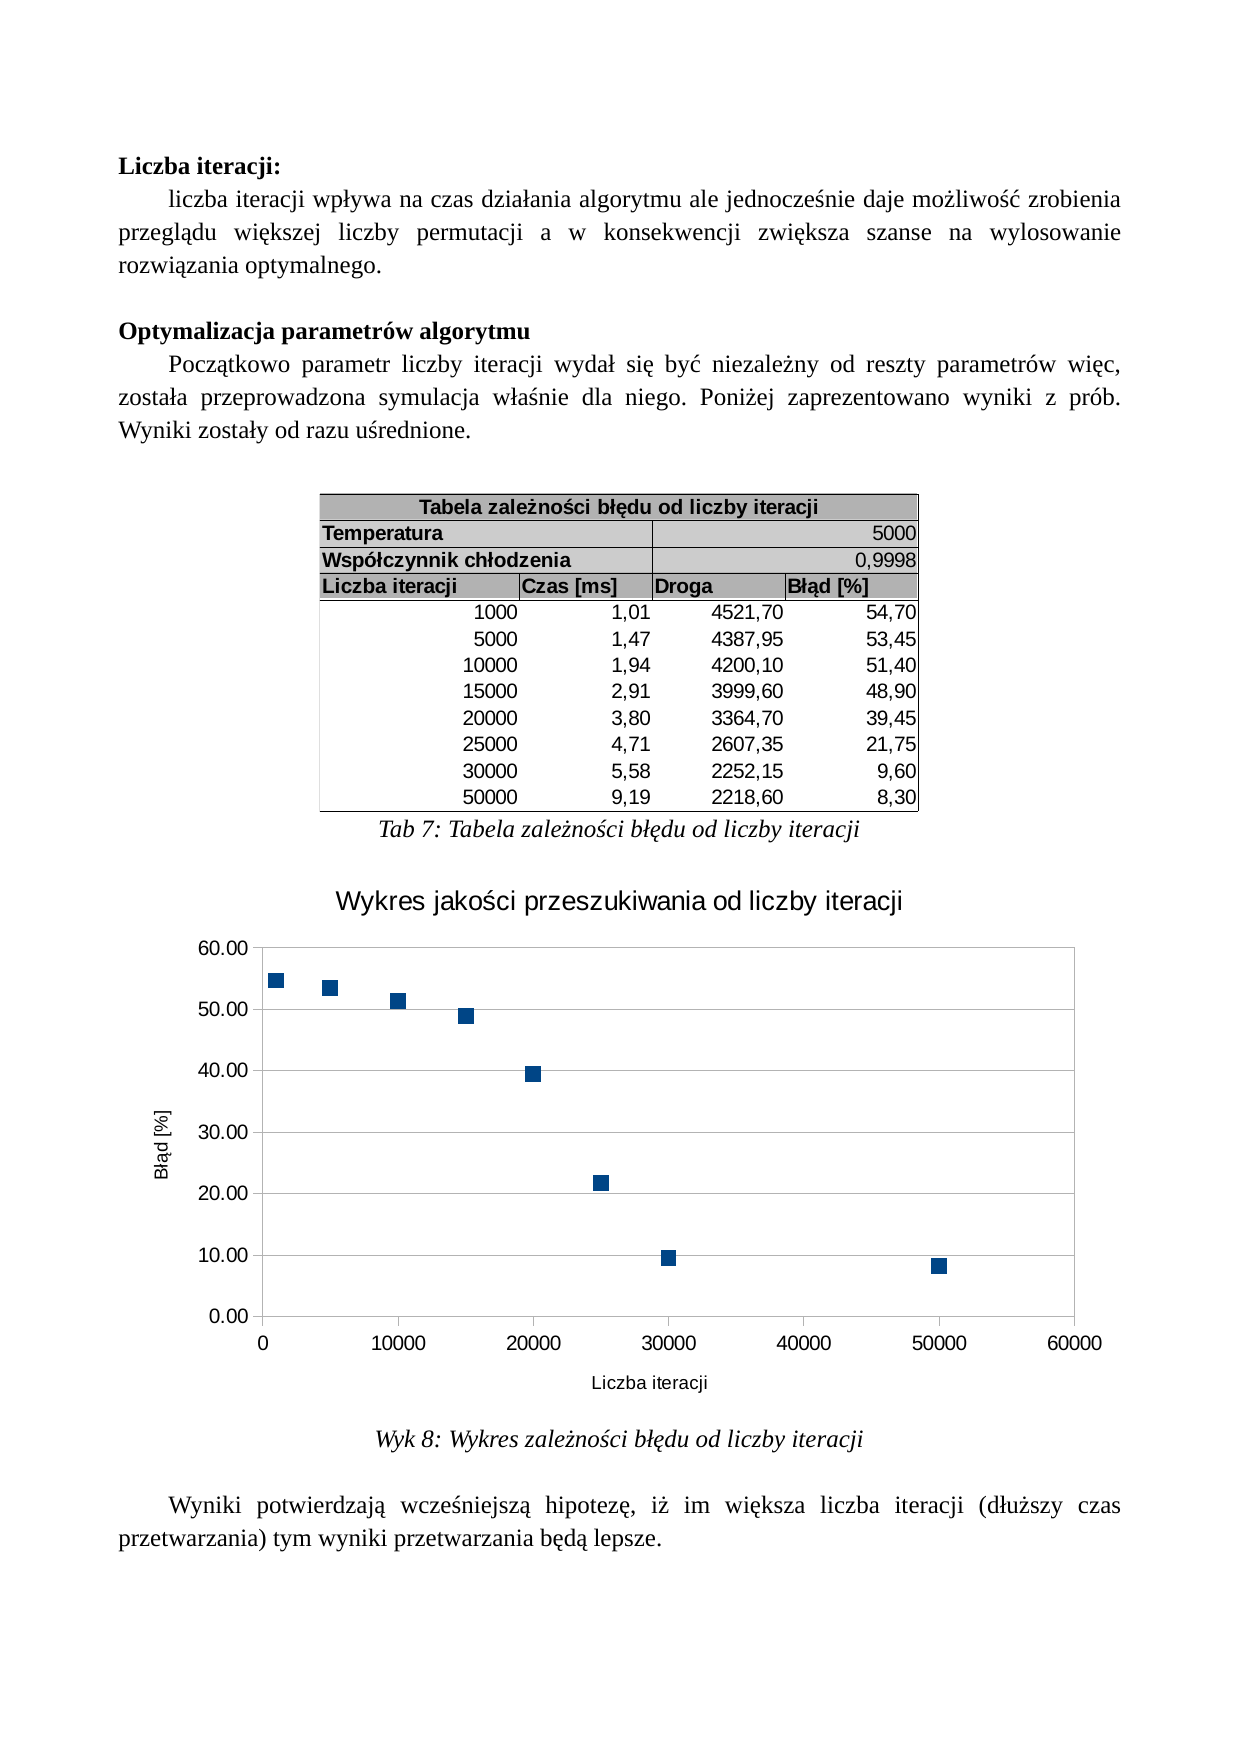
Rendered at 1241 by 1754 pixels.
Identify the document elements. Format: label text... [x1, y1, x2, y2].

text Tab 7: Tabela zależności błędu od liczby iteracji [320, 494, 920, 843]
text Wyniki potwierdzają wcześniejszą hipotezę, iż im większa liczba iteracji (dłuższy czas przetwarzania) tym wyniki przetwarzania będą lepsze. [118, 1490, 1122, 1552]
text Początkowo parametr liczby iteracji wydał się być niezależny od reszty parametrów więc, została przeprowadzona symulacja właśnie dla niego. Poniżej zaprezentowano wyniki z prób. Wyniki zostały od razu uśrednione. [118, 349, 1122, 444]
text Optymalizacja parametrów algorytmu [118, 316, 1122, 345]
text Liczba iteracji: [118, 151, 1122, 180]
text Wyk 8: Wykres zależności błędu od liczby iteracji [118, 1425, 1122, 1453]
text liczba iteracji wpływa na czas działania algorytmu ale jednocześnie daje możliwość zrobienia przeglądu większej liczby permutacji a w konsekwencji zwiększa szanse na wylosowanie rozwiązania optymalnego. [118, 184, 1122, 279]
